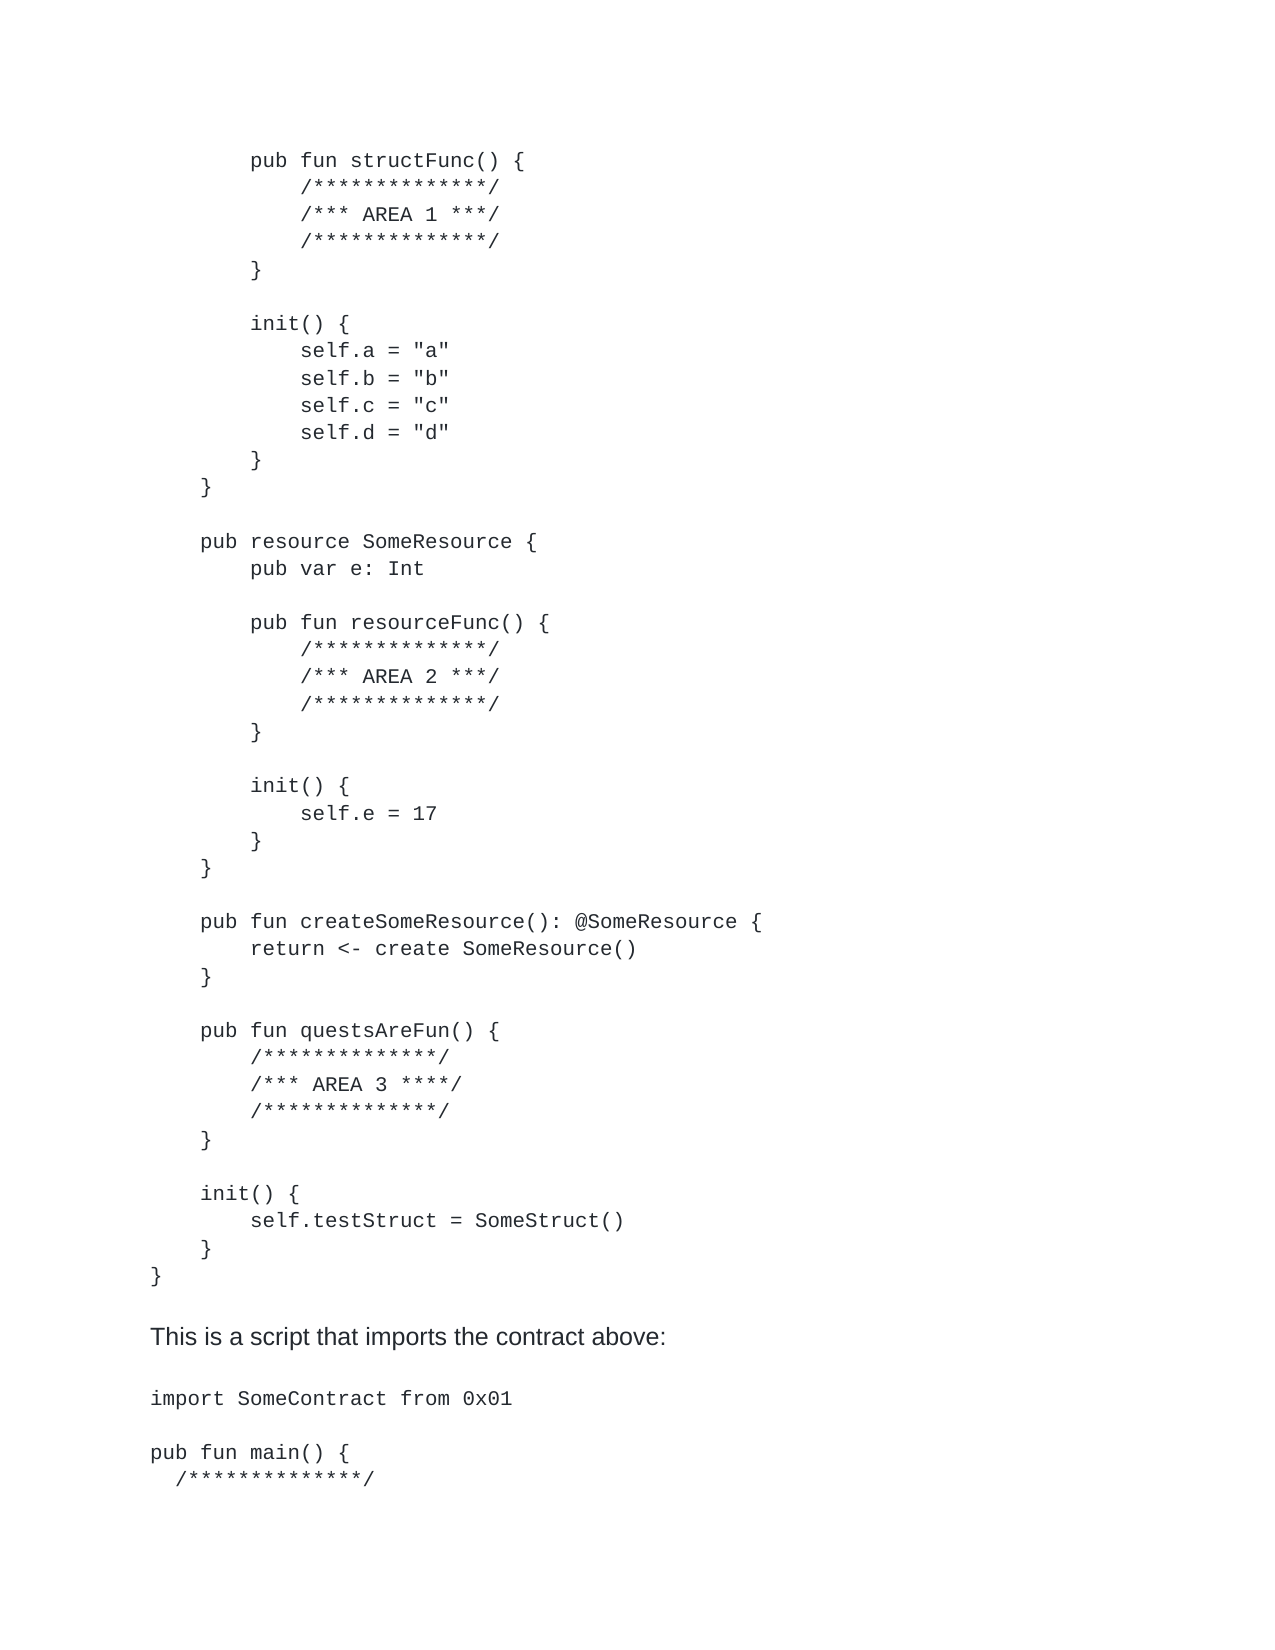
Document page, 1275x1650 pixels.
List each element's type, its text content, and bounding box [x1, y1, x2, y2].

text pub fun resourceFunc() { [150, 612, 1125, 636]
text pub fun main() { [150, 1442, 1125, 1466]
text } [150, 721, 1125, 744]
text self.a = "a" [150, 340, 1125, 364]
text } [150, 259, 1125, 282]
text pub fun structFunc() { [150, 150, 1125, 174]
text } [150, 449, 1125, 473]
text /**************/ [150, 177, 1125, 201]
text pub var e: Int [150, 558, 1125, 581]
text self.b = "b" [150, 367, 1125, 391]
text pub fun questsAreFun() { [150, 1020, 1125, 1044]
text /**************/ [150, 1469, 1125, 1493]
text self.e = 17 [150, 802, 1125, 826]
text /**************/ [150, 1047, 1125, 1071]
text } [150, 476, 1125, 500]
text init() { [150, 775, 1125, 799]
text return <- create SomeResource() [150, 938, 1125, 962]
text /**************/ [150, 232, 1125, 255]
text import SomeContract from 0x01 [150, 1388, 1125, 1412]
text } [150, 830, 1125, 853]
text /*** AREA 2 ***/ [150, 667, 1125, 690]
text self.c = "c" [150, 395, 1125, 418]
text /*** AREA 1 ***/ [150, 204, 1125, 228]
text } [150, 1129, 1125, 1152]
text /*** AREA 3 ****/ [150, 1074, 1125, 1098]
text /**************/ [150, 1102, 1125, 1125]
text } [150, 1265, 1125, 1288]
text self.d = "d" [150, 422, 1125, 446]
text } [150, 1237, 1125, 1261]
text pub resource SomeResource { [150, 531, 1125, 554]
text /**************/ [150, 694, 1125, 717]
text This is a script that imports the contract above: [150, 1322, 1125, 1351]
text /**************/ [150, 639, 1125, 663]
text } [150, 857, 1125, 881]
text init() { [150, 1183, 1125, 1207]
text } [150, 966, 1125, 989]
text self.testStruct = SomeStruct() [150, 1210, 1125, 1234]
text init() { [150, 313, 1125, 337]
text pub fun createSomeResource(): @SomeResource { [150, 911, 1125, 935]
